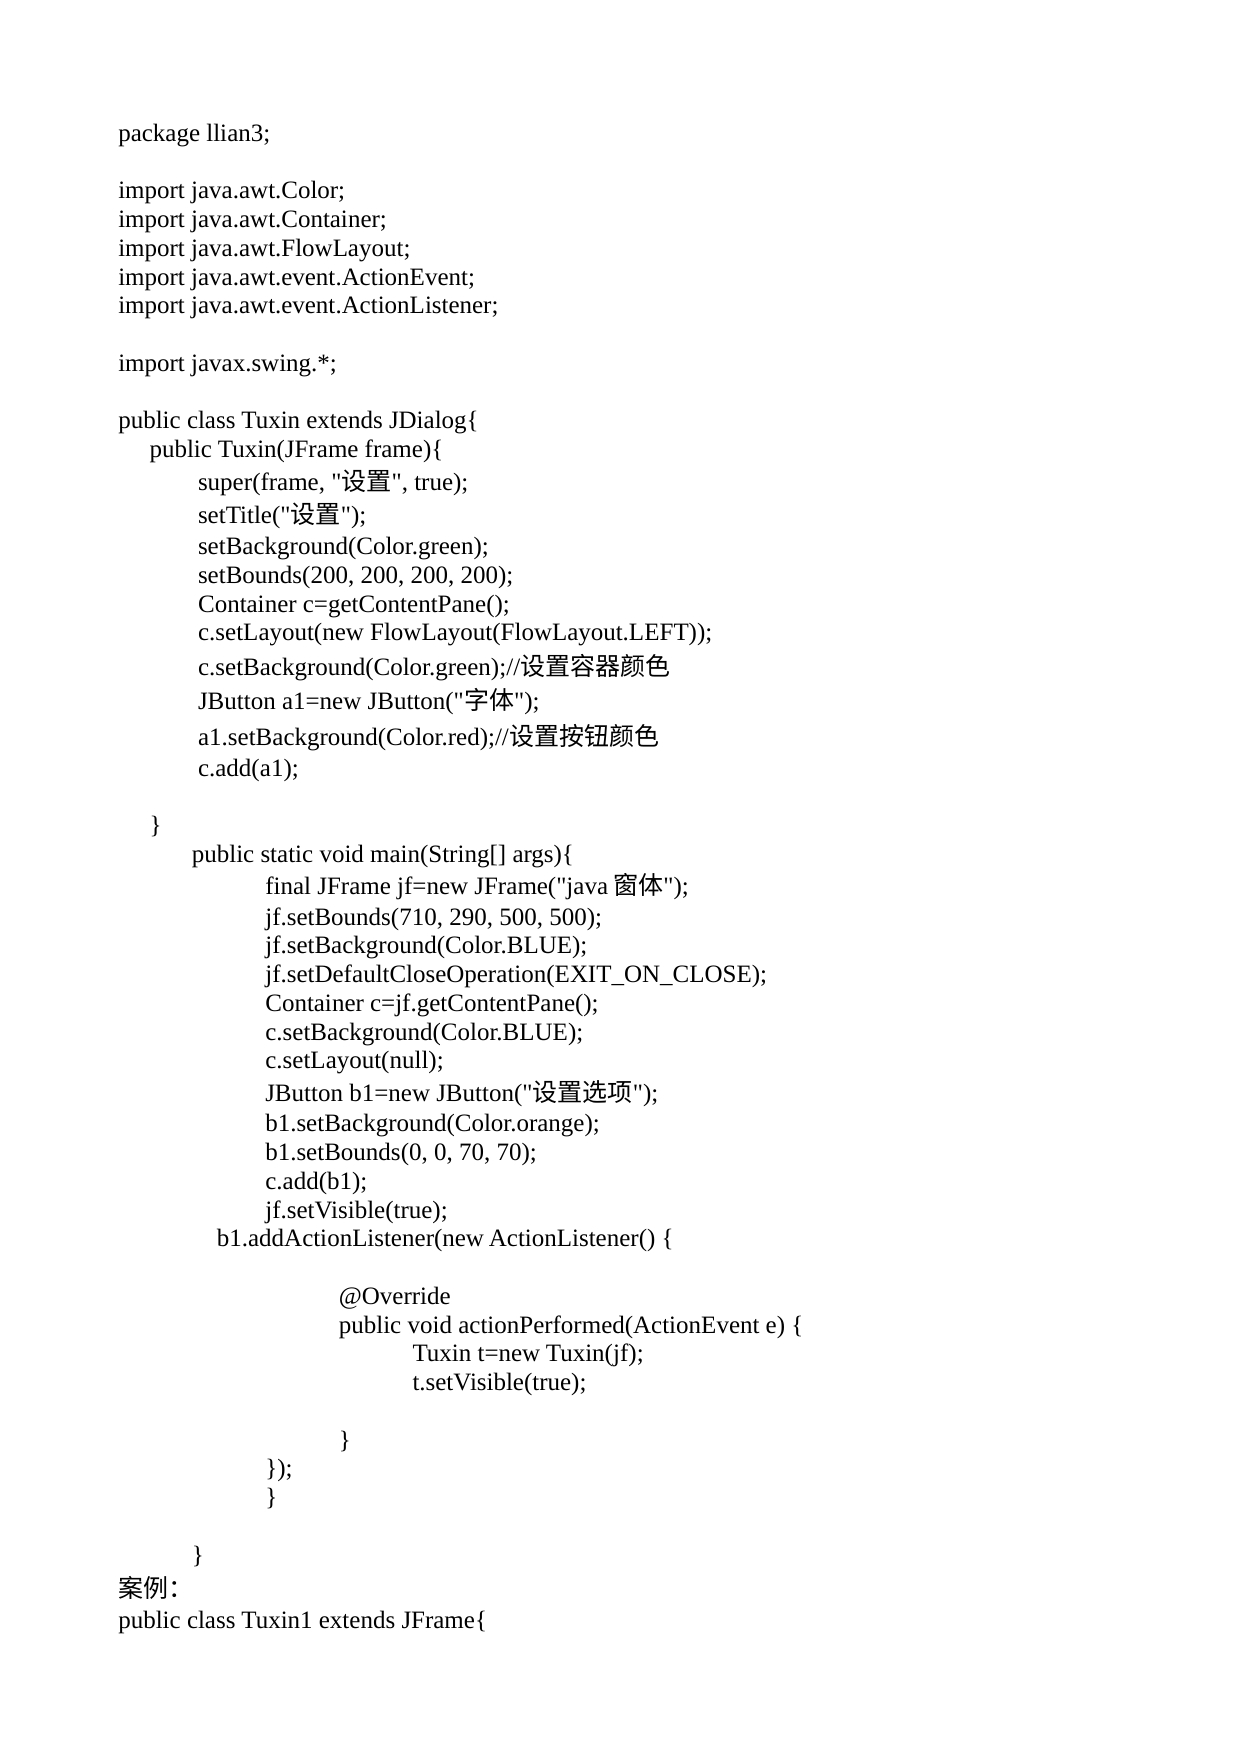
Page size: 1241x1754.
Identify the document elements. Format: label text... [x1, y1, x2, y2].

text Tuxin t=new Tuxin(jf); [118, 1338, 1122, 1367]
text } [118, 1482, 1122, 1511]
text } [118, 810, 1122, 839]
text Container c=getContentPane(); [118, 589, 1122, 617]
text setBounds(200, 200, 200, 200); [118, 560, 1122, 589]
text c.add(a1); [118, 753, 1122, 782]
text setBackground(Color.green); [118, 531, 1122, 560]
text JButton a1=new JButton("字体"); [118, 682, 1122, 717]
text }); [118, 1453, 1122, 1482]
text b1.addActionListener(new ActionListener() { [118, 1223, 1122, 1252]
text setTitle("设置"); [118, 497, 1122, 531]
text @Override [118, 1281, 1122, 1310]
text JButton b1=new JButton("设置选项"); [118, 1074, 1122, 1108]
text jf.setDefaultCloseOperation(EXIT_ON_CLOSE); [118, 959, 1122, 988]
text import java.awt.event.ActionEvent; [118, 262, 1122, 291]
text c.add(b1); [118, 1166, 1122, 1195]
text c.setBackground(Color.BLUE); [118, 1017, 1122, 1046]
text b1.setBackground(Color.orange); [118, 1108, 1122, 1137]
text final JFrame jf=new JFrame("java窗体"); [118, 868, 1122, 902]
text package llian3; [118, 118, 1122, 147]
text public class Tuxin1 extends JFrame{ [118, 1605, 1122, 1633]
text public class Tuxin extends JDialog{ [118, 406, 1122, 434]
text import javax.swing.*; [118, 348, 1122, 377]
text jf.setVisible(true); [118, 1195, 1122, 1223]
text import java.awt.FlowLayout; [118, 233, 1122, 262]
text } [118, 1425, 1122, 1453]
text import java.awt.Color; [118, 176, 1122, 204]
text import java.awt.event.ActionListener; [118, 291, 1122, 319]
text c.setLayout(null); [118, 1046, 1122, 1074]
text Container c=jf.getContentPane(); [118, 988, 1122, 1017]
text jf.setBounds(710, 290, 500, 500); [118, 902, 1122, 931]
text c.setLayout(new FlowLayout(FlowLayout.LEFT)); [118, 617, 1122, 646]
text public void actionPerformed(ActionEvent e) { [118, 1310, 1122, 1338]
text c.setBackground(Color.green);//设置容器颜色 [118, 646, 1122, 682]
text 案例： [118, 1568, 1122, 1605]
text } [118, 1540, 1122, 1568]
text public static void main(String[] args){ [118, 839, 1122, 868]
text jf.setBackground(Color.BLUE); [118, 931, 1122, 959]
text b1.setBounds(0, 0, 70, 70); [118, 1137, 1122, 1166]
text a1.setBackground(Color.red);//设置按钮颜色 [118, 717, 1122, 753]
text t.setVisible(true); [118, 1367, 1122, 1396]
text super(frame, "设置", true); [118, 463, 1122, 497]
text import java.awt.Container; [118, 204, 1122, 233]
text public Tuxin(JFrame frame){ [118, 434, 1122, 463]
